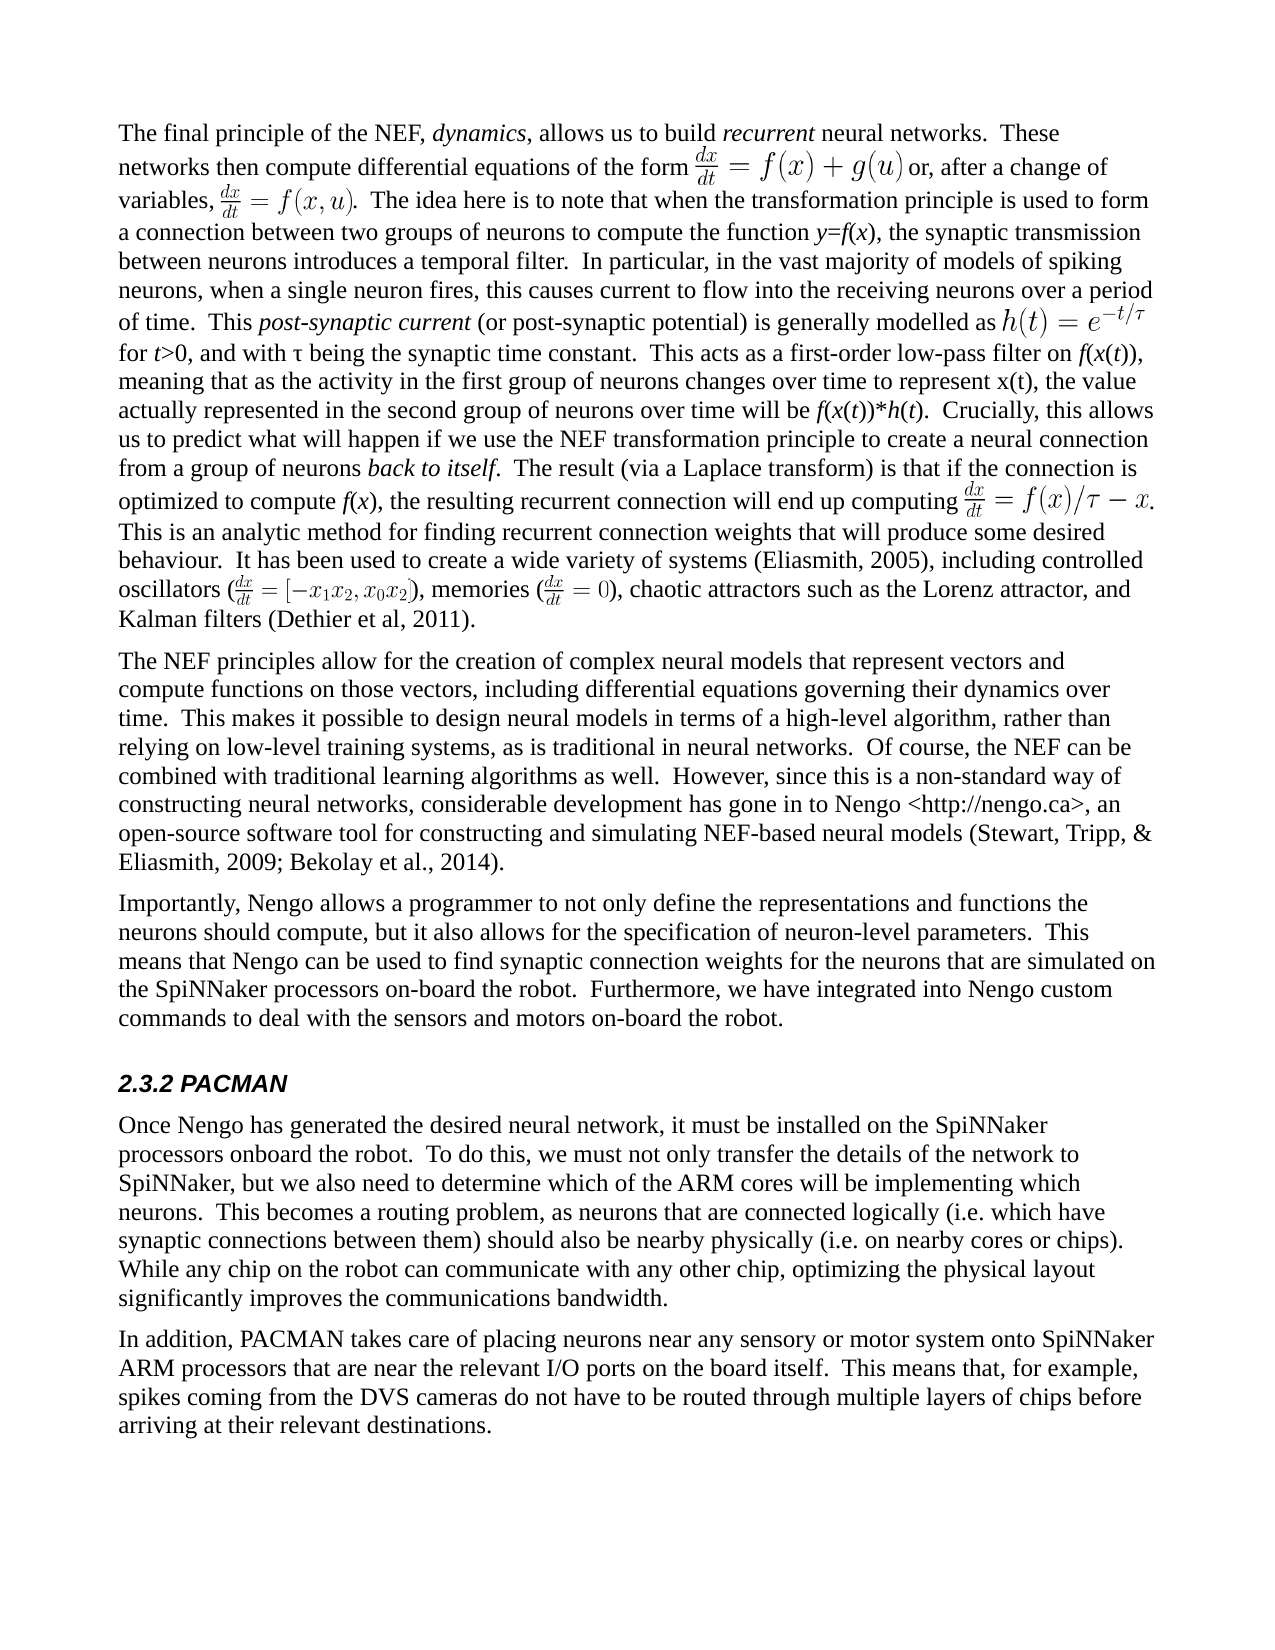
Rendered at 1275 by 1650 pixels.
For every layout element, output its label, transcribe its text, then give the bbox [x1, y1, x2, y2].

picture [235, 575, 411, 605]
text The NEF principles allow for the creation of complex neural models that represent vectors and compute functions on those vectors, including differential equations governing their dynamics over time. This makes it possible to design neural models in terms of a high-level algorithm, rather than relying on low-level training systems, as is traditional in neural networks. Of course, the NEF can be combined with traditional learning algorithms as well. However, since this is a non-standard way of constructing neural networks, considerable development has gone in to Nengo <http://nengo.ca>, an open-source software tool for constructing and simulating NEF-based neural models (Stewart, Tripp, & Eliasmith, 2009; Bekolay et al., 2014). [118, 646, 1157, 876]
picture [220, 184, 352, 218]
text In addition, PACMAN takes care of placing neurons near any sensory or motor system onto SpiNNaker ARM processors that are near the relevant I/O ports on the board itself. This means that, for example, spikes coming from the DVS cameras do not have to be routed through multiple layers of chips before arriving at their relevant destinations. [118, 1324, 1157, 1439]
text Importantly, Nengo allows a programmer to not only define the representations and functions the neurons should compute, but it also allows for the specification of neuron-level parameters. This means that Nengo can be used to find synaptic connection weights for the neurons that are simulated on the SpiNNaker processors on-board the robot. Furthermore, we have integrated into Nengo custom commands to deal with the sensors and motors on-board the robot. [118, 888, 1157, 1032]
text The final principle of the NEF, dynamics, allows us to build recurrent neural networks. These networks then compute differential equations of the form or, after a change of variables, . The idea here is to note that when the transformation principle is used to form a connection between two groups of neurons to compute the function y=f(x), the synaptic transmission between neurons introduces a temporal filter. In particular, in the vast majority of models of spiking neurons, when a single neuron fires, this causes current to flow into the receiving neurons over a period of time. This post-synaptic current (or post-synaptic potential) is generally modelled as for t>0, and with τ being the synaptic time constant. This acts as a first-order low-pass filter on f(x(t)), meaning that as the activity in the first group of neurons changes over time to represent x(t), the value actually represented in the second group of neurons over time will be f(x(t))*h(t). Crucially, this allows us to predict what will happen if we use the NEF transformation principle to create a neural connection from a group of neurons back to itself. The result (via a Laplace transform) is that if the connection is optimized to compute f(x), the resulting recurrent connection will end up computing . This is an analytic method for finding recurrent connection weights that will produce some desired behaviour. It has been used to create a wide variety of systems (Eliasmith, 2005), including controlled oscillators (), memories (), chaotic attractors such as the Lorenz attractor, and Kalman filters (Dethier et al, 2011). [118, 118, 1157, 633]
subtitle 2.3.2 PACMAN [118, 1069, 1157, 1098]
picture [964, 481, 1149, 517]
text Once Nengo has generated the desired neural network, it must be installed on the SpiNNaker processors onboard the robot. To do this, we must not only transfer the details of the network to SpiNNaker, but we also need to determine which of the ARM cores will be implementing which neurons. This becomes a routing problem, as neurons that are connected logically (i.e. which have synaptic connections between them) should also be nearby physically (i.e. on nearby cores or chips). While any chip on the robot can communicate with any other chip, optimizing the physical layout significantly improves the communications bandwidth. [118, 1111, 1157, 1312]
picture [695, 146, 902, 185]
picture [1002, 303, 1145, 338]
picture [544, 575, 609, 605]
